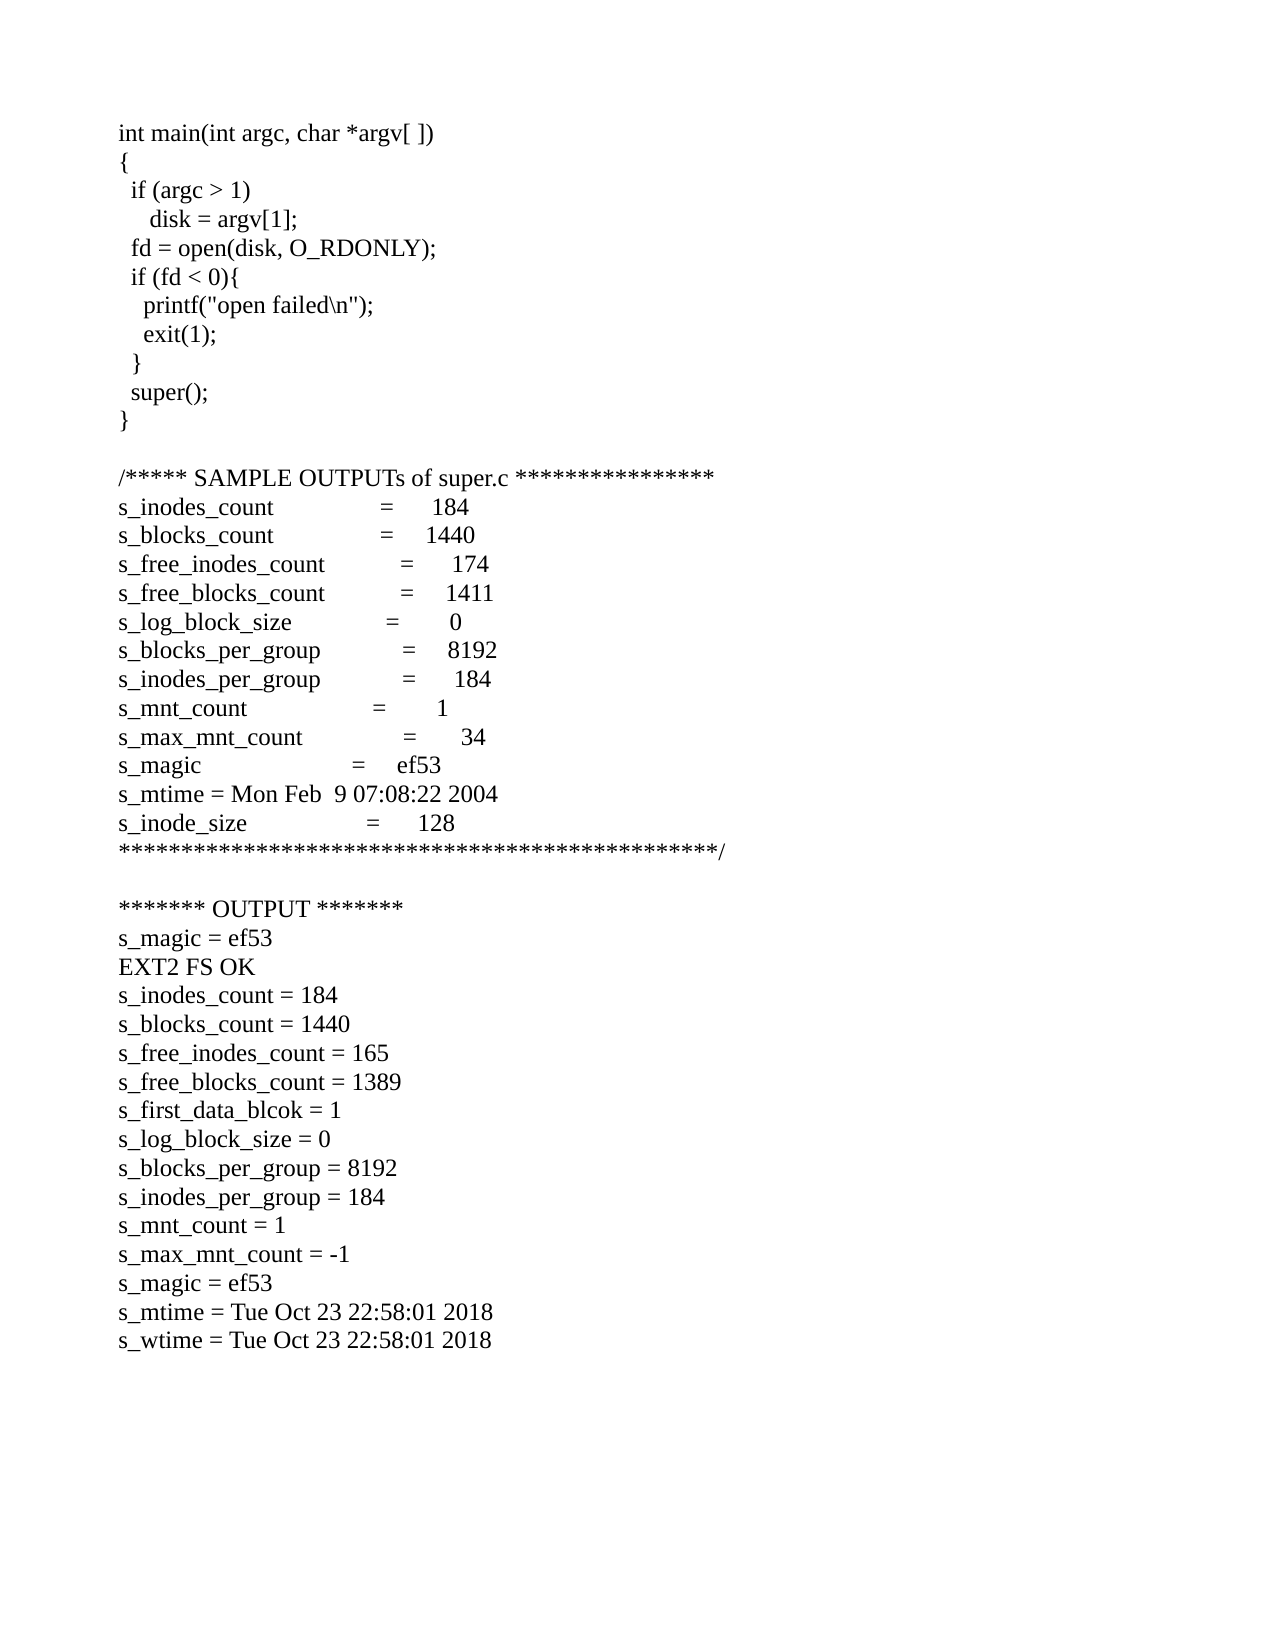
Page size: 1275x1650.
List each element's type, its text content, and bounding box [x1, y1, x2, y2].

text s_free_inodes_count = 174 [118, 549, 1157, 578]
text s_blocks_count = 1440 [118, 521, 1157, 549]
text exit(1); [118, 319, 1157, 348]
text s_inodes_count = 184 [118, 981, 1157, 1009]
text disk = argv[1]; [118, 204, 1157, 233]
text if (argc > 1) [118, 176, 1157, 204]
text super(); [118, 377, 1157, 406]
text } [118, 348, 1157, 377]
text s_blocks_count = 1440 [118, 1009, 1157, 1038]
text s_mtime = Tue Oct 23 22:58:01 2018 [118, 1297, 1157, 1326]
text s_blocks_per_group = 8192 [118, 1153, 1157, 1182]
text s_log_block_size = 0 [118, 1124, 1157, 1153]
text s_free_inodes_count = 165 [118, 1038, 1157, 1067]
text s_mtime = Mon Feb 9 07:08:22 2004 [118, 779, 1157, 808]
text s_log_block_size = 0 [118, 607, 1157, 636]
text s_max_mnt_count = -1 [118, 1239, 1157, 1268]
text if (fd < 0){ [118, 262, 1157, 291]
text s_inodes_per_group = 184 [118, 664, 1157, 693]
text s_inode_size = 128 [118, 808, 1157, 837]
text } [118, 406, 1157, 434]
text s_first_data_blcok = 1 [118, 1096, 1157, 1124]
text s_blocks_per_group = 8192 [118, 636, 1157, 664]
text s_mnt_count = 1 [118, 693, 1157, 722]
text s_free_blocks_count = 1389 [118, 1067, 1157, 1096]
text s_inodes_per_group = 184 [118, 1182, 1157, 1211]
text s_wtime = Tue Oct 23 22:58:01 2018 [118, 1326, 1157, 1354]
text ******* OUTPUT ******* [118, 894, 1157, 923]
text s_mnt_count = 1 [118, 1211, 1157, 1239]
text int main(int argc, char *argv[ ]) [118, 118, 1157, 147]
text printf("open failed\n"); [118, 291, 1157, 319]
text /***** SAMPLE OUTPUTs of super.c **************** [118, 463, 1157, 492]
text s_max_mnt_count = 34 [118, 722, 1157, 751]
text EXT2 FS OK [118, 952, 1157, 981]
text ************************************************/ [118, 837, 1157, 866]
text { [118, 147, 1157, 176]
text s_inodes_count = 184 [118, 492, 1157, 521]
text s_free_blocks_count = 1411 [118, 578, 1157, 607]
text fd = open(disk, O_RDONLY); [118, 233, 1157, 262]
text s_magic = ef53 [118, 923, 1157, 952]
text s_magic = ef53 [118, 751, 1157, 779]
text s_magic = ef53 [118, 1268, 1157, 1297]
